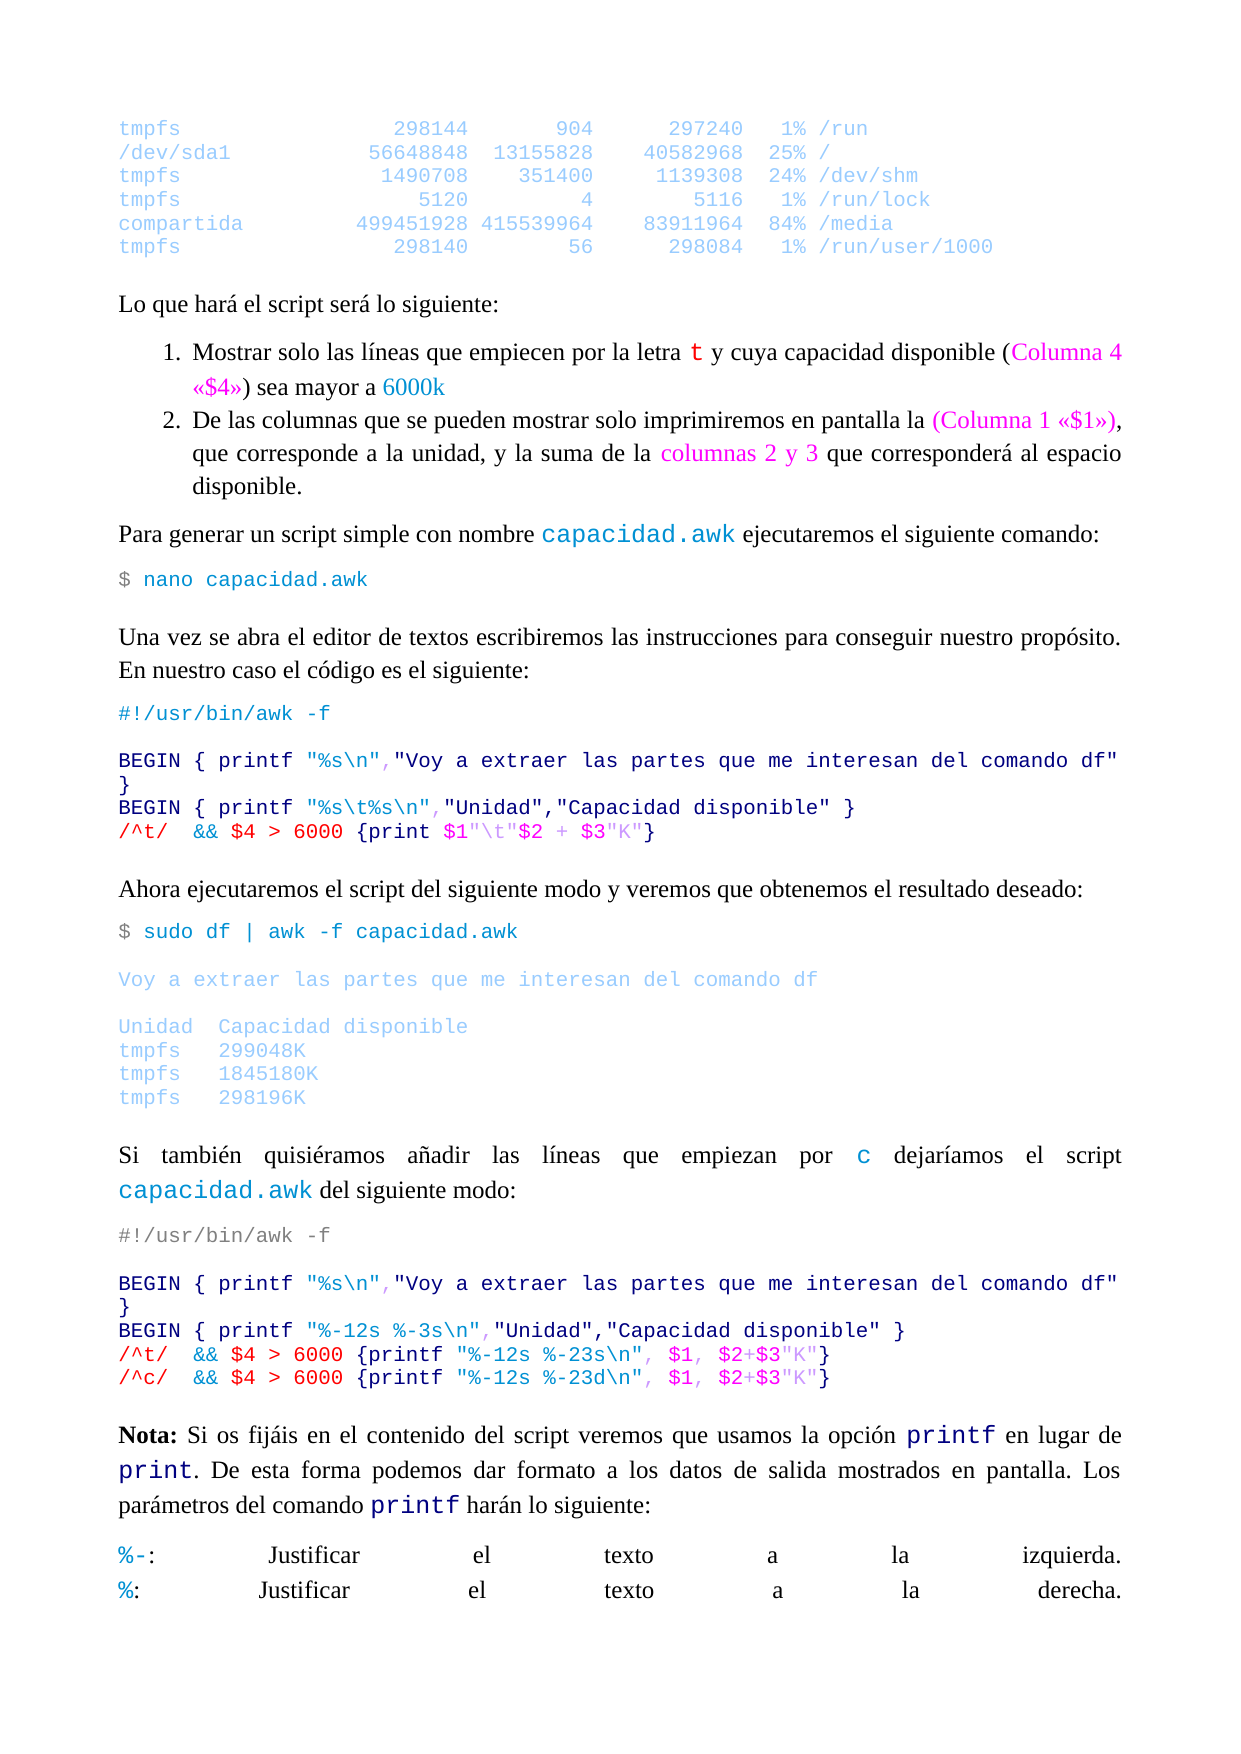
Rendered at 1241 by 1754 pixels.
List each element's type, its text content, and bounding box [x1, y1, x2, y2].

list De las columnas que se pueden mostrar solo imprimiremos en pantalla la (Columna 1 «$1»), que corresponde a la unidad, y la suma de la columnas 2 y 3 que corresponderá al espacio disponible. [162, 405, 1122, 500]
text Lo que hará el script será lo siguiente: [118, 289, 1122, 318]
text $ nano capacidad.awk [118, 569, 1122, 592]
text %-: Justificar el texto a la izquierda. %: Justificar el texto a la derecha. [118, 1541, 1122, 1606]
text tmpfs 5120 4 5116 1% /run/lock [118, 189, 1122, 213]
text tmpfs 299048K [118, 1040, 1122, 1063]
text Si también quisiéramos añadir las líneas que empiezan por c dejaríamos el script capacidad.awk del siguiente modo: [118, 1140, 1122, 1206]
text tmpfs 1490708 351400 1139308 24% /dev/shm [118, 165, 1122, 189]
text /^t/ && $4 > 6000 {printf "%-12s %-23s\n", $1, $2+$3"K"} [118, 1343, 1122, 1367]
text #!/usr/bin/awk -f [118, 1225, 1122, 1249]
text $ sudo df | awk -f capacidad.awk [118, 922, 1122, 945]
text tmpfs 298140 56 298084 1% /run/user/1000 [118, 236, 1122, 260]
list Mostrar solo las líneas que empiecen por la letra t y cuya capacidad disponible (Columna 4 «$4») sea mayor a 6000k [162, 337, 1122, 401]
text /dev/sda1 56648848 13155828 40582968 25% / [118, 142, 1122, 165]
text BEGIN { printf "%s\n","Voy a extraer las partes que me interesan del comando df" } [118, 750, 1122, 797]
text BEGIN { printf "%s\n","Voy a extraer las partes que me interesan del comando df" } [118, 1273, 1122, 1320]
text Ahora ejecutaremos el script del siguiente modo y veremos que obtenemos el resultado deseado: [118, 874, 1122, 903]
text /^c/ && $4 > 6000 {printf "%-12s %-23d\n", $1, $2+$3"K"} [118, 1367, 1122, 1391]
text tmpfs 298196K [118, 1087, 1122, 1111]
text Voy a extraer las partes que me interesan del comando df [118, 969, 1122, 992]
text tmpfs 298144 904 297240 1% /run [118, 118, 1122, 142]
text Para generar un script simple con nombre capacidad.awk ejecutaremos el siguiente comando: [118, 519, 1122, 550]
text Una vez se abra el editor de textos escribiremos las instrucciones para conseguir nuestro propósito. En nuestro caso el código es el siguiente: [118, 622, 1122, 684]
text compartida 499451928 415539964 83911964 84% /media [118, 213, 1122, 236]
text BEGIN { printf "%-12s %-3s\n","Unidad","Capacidad disponible" } [118, 1320, 1122, 1343]
text Unidad Capacidad disponible [118, 1016, 1122, 1040]
text tmpfs 1845180K [118, 1063, 1122, 1087]
text /^t/ && $4 > 6000 {print $1"\t"$2 + $3"K"} [118, 821, 1122, 844]
text Nota: Si os fijáis en el contenido del script veremos que usamos la opción printf en lugar de print. De esta forma podemos dar formato a los datos de salida mostrados en pantalla. Los parámetros del comando printf harán lo siguiente: [118, 1420, 1122, 1521]
text BEGIN { printf "%s\t%s\n","Unidad","Capacidad disponible" } [118, 797, 1122, 821]
text #!/usr/bin/awk -f [118, 703, 1122, 726]
